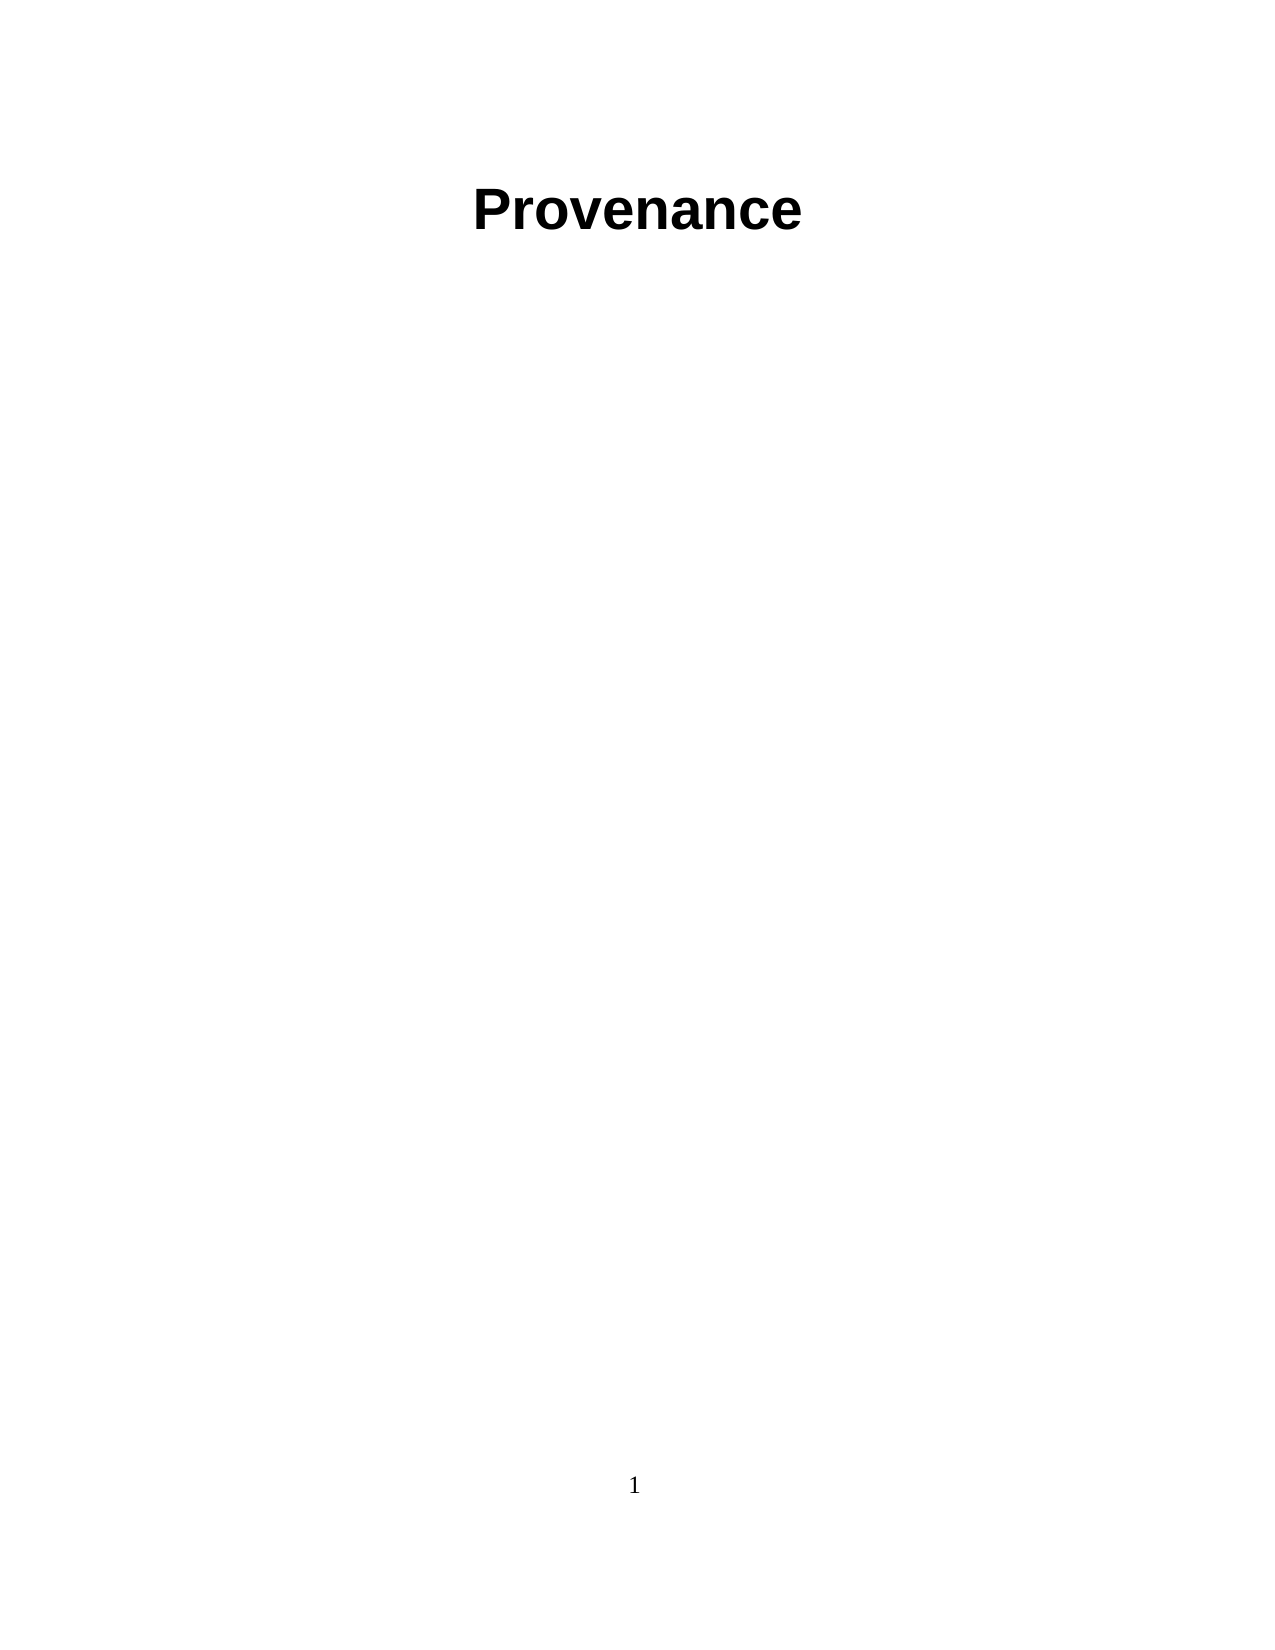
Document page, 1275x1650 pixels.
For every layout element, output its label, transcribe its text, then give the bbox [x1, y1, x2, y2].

title Provenance [150, 175, 1125, 242]
